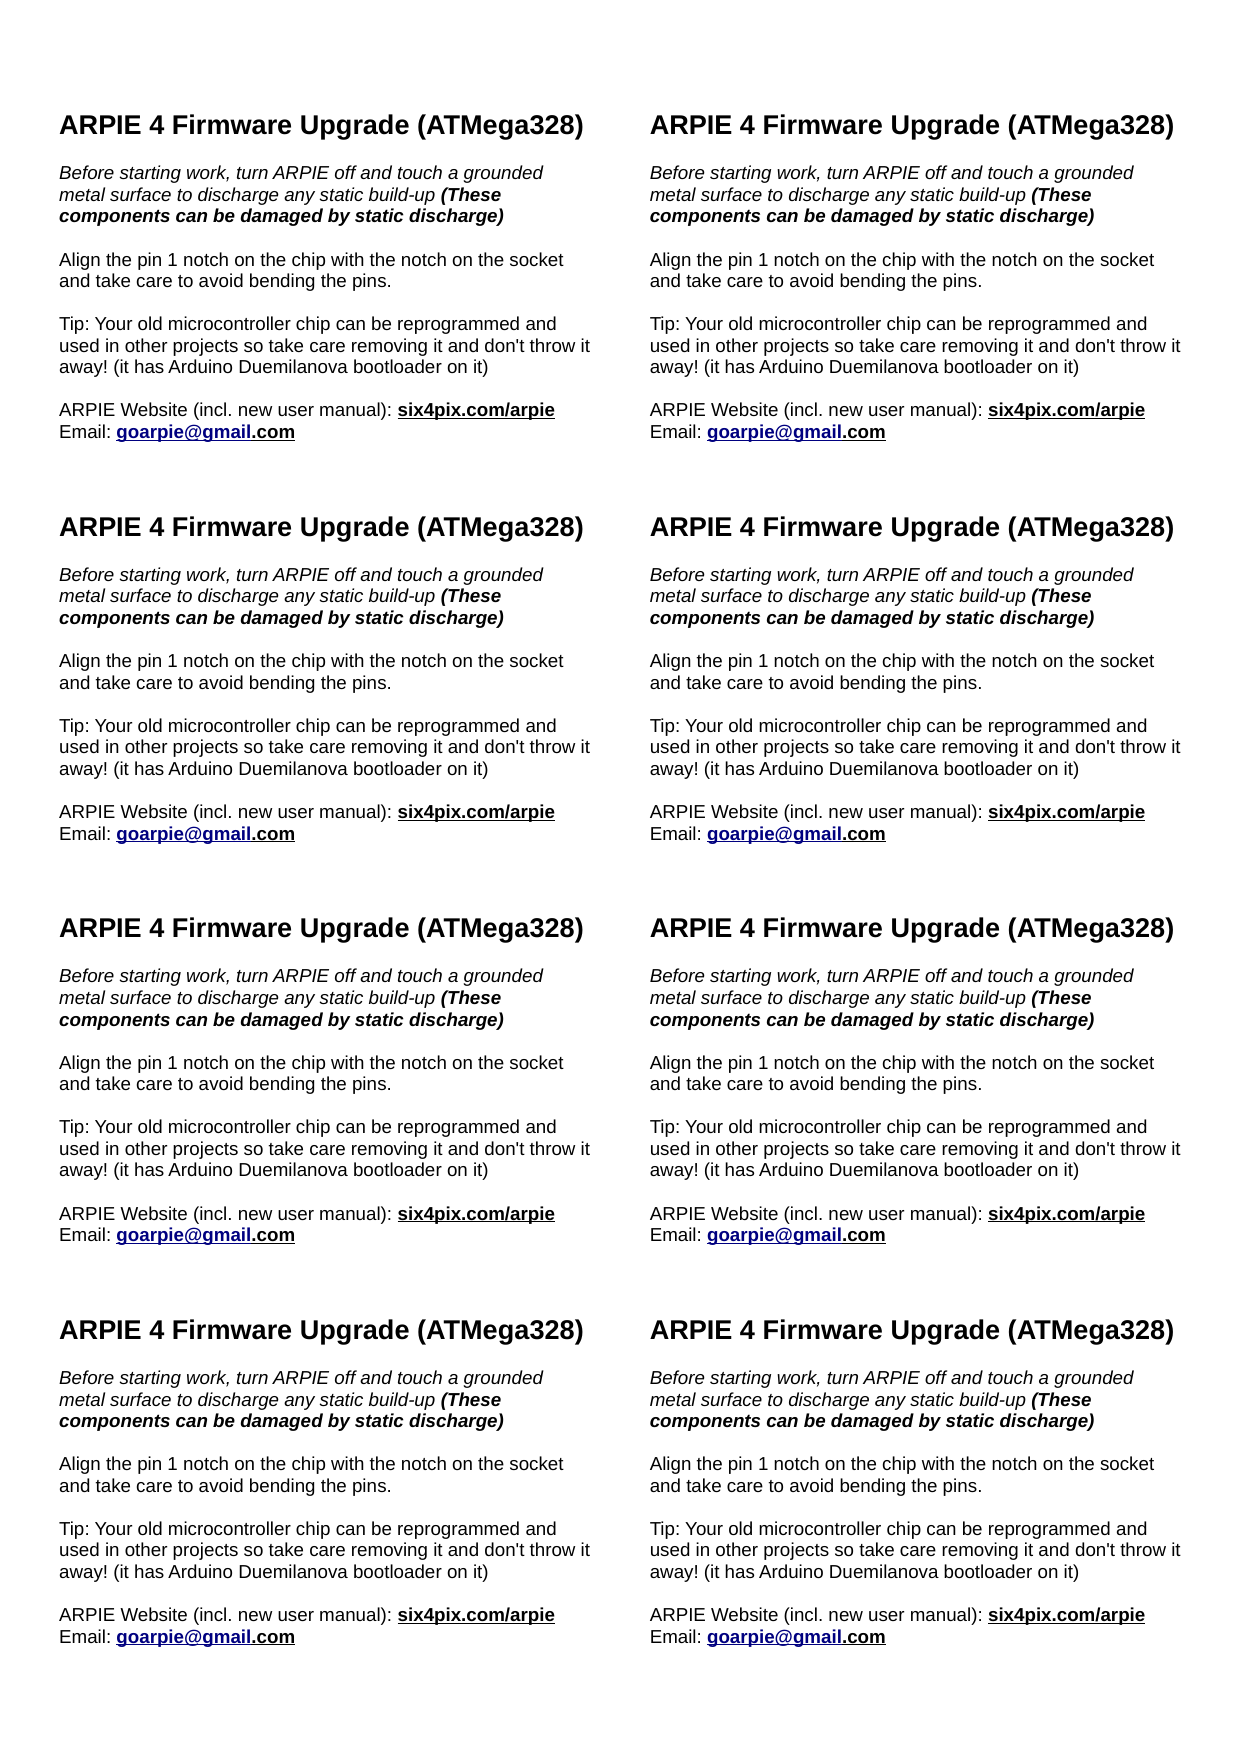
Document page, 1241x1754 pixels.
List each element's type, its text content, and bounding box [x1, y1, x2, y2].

table_header ARPIE 4 Firmware Upgrade (ATMega328) Before starting work, turn ARPIE off and touch a grounded metal surface to discharge any static build-up (These components can be damaged by static discharge) Align the pin 1 notch on the chip with the notch on the socket and take care to avoid bending the pins. Tip: Your old microcontroller chip can be reprogrammed and used in other projects so take care removing it and don't throw it away! (it has Arduino Duemilanova bootloader on it) ARPIE Website (incl. new user manual): six4pix.com/arpie Email: goarpie@gmail.com [47, 98, 602, 454]
table_header ARPIE 4 Firmware Upgrade (ATMega328) Before starting work, turn ARPIE off and touch a grounded metal surface to discharge any static build-up (These components can be damaged by static discharge) Align the pin 1 notch on the chip with the notch on the socket and take care to avoid bending the pins. Tip: Your old microcontroller chip can be reprogrammed and used in other projects so take care removing it and don't throw it away! (it has Arduino Duemilanova bootloader on it) ARPIE Website (incl. new user manual): six4pix.com/arpie Email: goarpie@gmail.com [638, 901, 1193, 1257]
table_header ARPIE 4 Firmware Upgrade (ATMega328) Before starting work, turn ARPIE off and touch a grounded metal surface to discharge any static build-up (These components can be damaged by static discharge) Align the pin 1 notch on the chip with the notch on the socket and take care to avoid bending the pins. Tip: Your old microcontroller chip can be reprogrammed and used in other projects so take care removing it and don't throw it away! (it has Arduino Duemilanova bootloader on it) ARPIE Website (incl. new user manual): six4pix.com/arpie Email: goarpie@gmail.com [47, 901, 602, 1257]
table_header ARPIE 4 Firmware Upgrade (ATMega328) Before starting work, turn ARPIE off and touch a grounded metal surface to discharge any static build-up (These components can be damaged by static discharge) Align the pin 1 notch on the chip with the notch on the socket and take care to avoid bending the pins. Tip: Your old microcontroller chip can be reprogrammed and used in other projects so take care removing it and don't throw it away! (it has Arduino Duemilanova bootloader on it) ARPIE Website (incl. new user manual): six4pix.com/arpie Email: goarpie@gmail.com [638, 1302, 1193, 1659]
table_header ARPIE 4 Firmware Upgrade (ATMega328) Before starting work, turn ARPIE off and touch a grounded metal surface to discharge any static build-up (These components can be damaged by static discharge) Align the pin 1 notch on the chip with the notch on the socket and take care to avoid bending the pins. Tip: Your old microcontroller chip can be reprogrammed and used in other projects so take care removing it and don't throw it away! (it has Arduino Duemilanova bootloader on it) ARPIE Website (incl. new user manual): six4pix.com/arpie Email: goarpie@gmail.com [638, 98, 1193, 454]
table_header ARPIE 4 Firmware Upgrade (ATMega328) Before starting work, turn ARPIE off and touch a grounded metal surface to discharge any static build-up (These components can be damaged by static discharge) Align the pin 1 notch on the chip with the notch on the socket and take care to avoid bending the pins. Tip: Your old microcontroller chip can be reprogrammed and used in other projects so take care removing it and don't throw it away! (it has Arduino Duemilanova bootloader on it) ARPIE Website (incl. new user manual): six4pix.com/arpie Email: goarpie@gmail.com [47, 499, 602, 856]
table_header ARPIE 4 Firmware Upgrade (ATMega328) Before starting work, turn ARPIE off and touch a grounded metal surface to discharge any static build-up (These components can be damaged by static discharge) Align the pin 1 notch on the chip with the notch on the socket and take care to avoid bending the pins. Tip: Your old microcontroller chip can be reprogrammed and used in other projects so take care removing it and don't throw it away! (it has Arduino Duemilanova bootloader on it) ARPIE Website (incl. new user manual): six4pix.com/arpie Email: goarpie@gmail.com [638, 499, 1193, 856]
table_header ARPIE 4 Firmware Upgrade (ATMega328) Before starting work, turn ARPIE off and touch a grounded metal surface to discharge any static build-up (These components can be damaged by static discharge) Align the pin 1 notch on the chip with the notch on the socket and take care to avoid bending the pins. Tip: Your old microcontroller chip can be reprogrammed and used in other projects so take care removing it and don't throw it away! (it has Arduino Duemilanova bootloader on it) ARPIE Website (incl. new user manual): six4pix.com/arpie Email: goarpie@gmail.com [47, 1302, 602, 1659]
